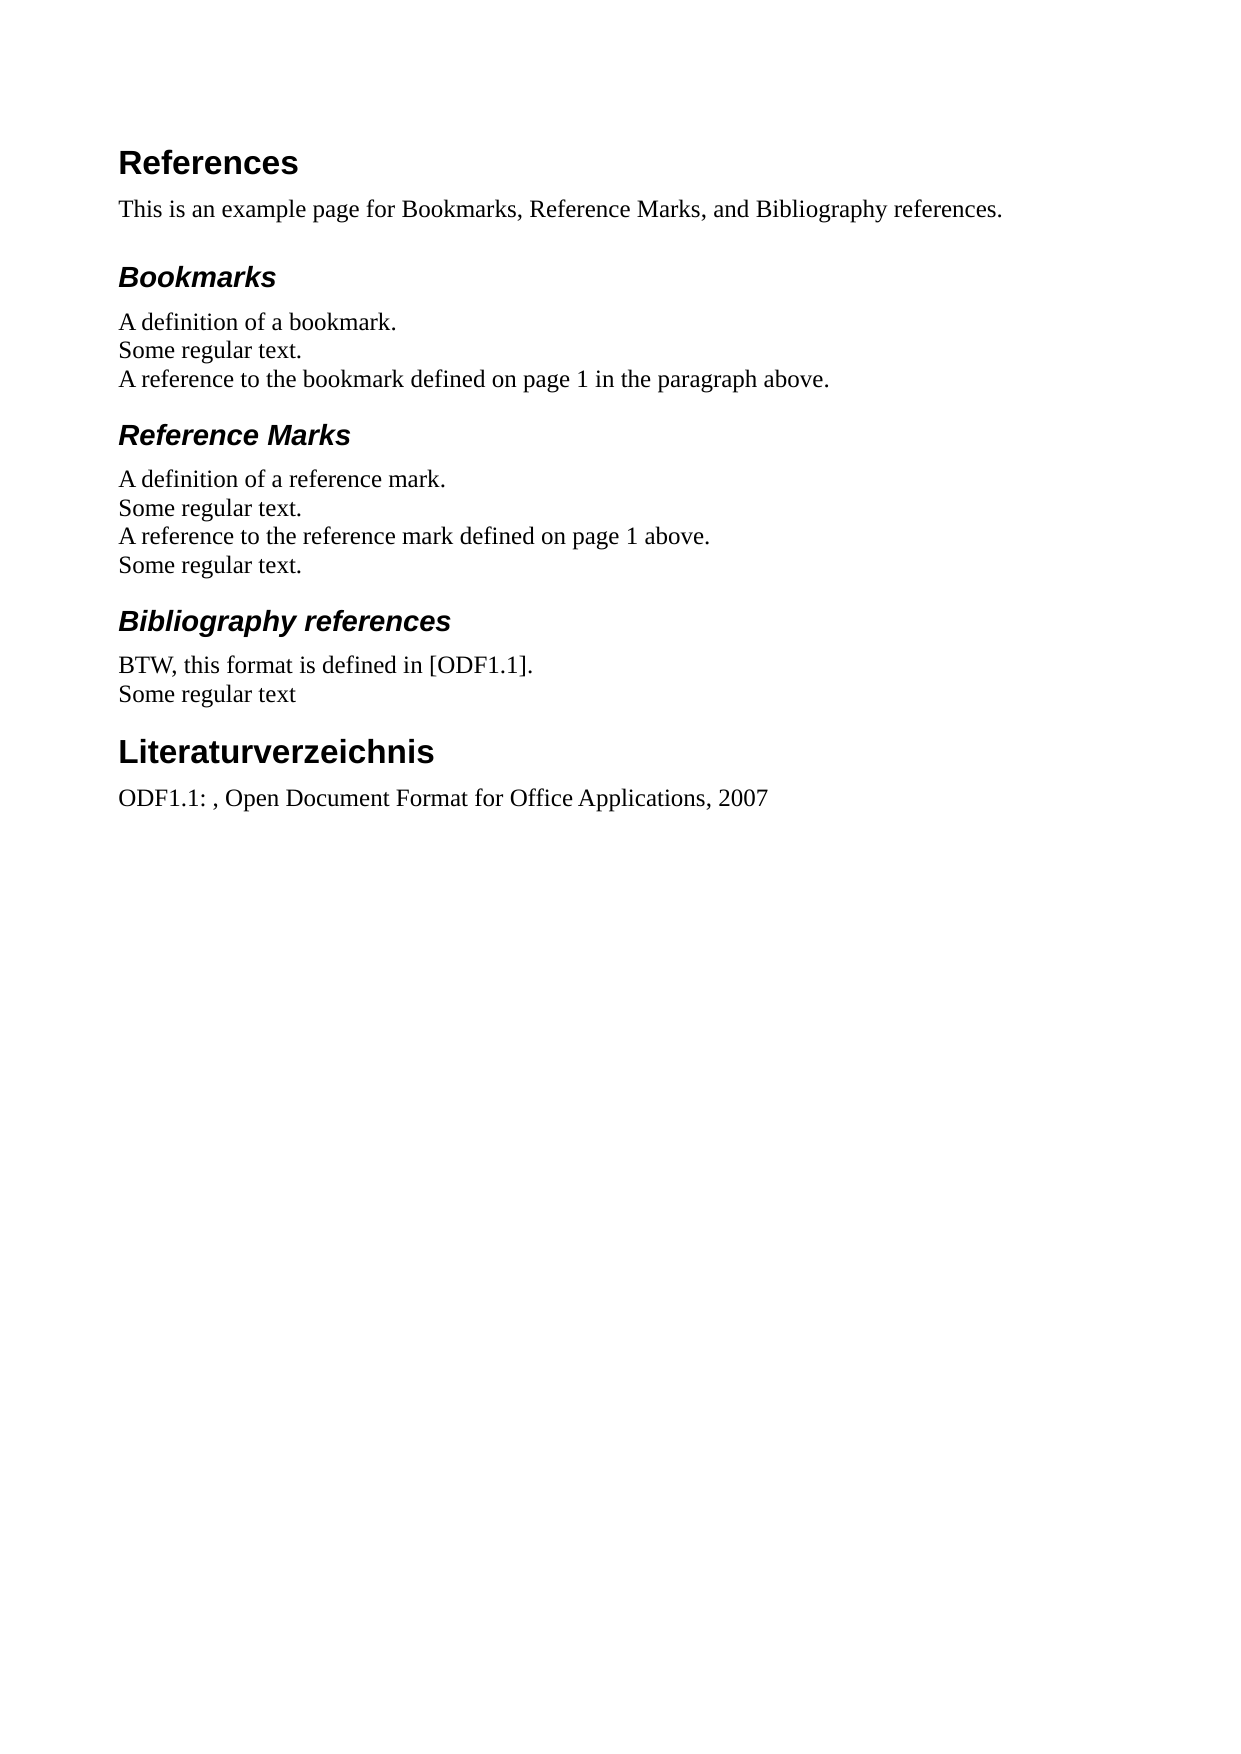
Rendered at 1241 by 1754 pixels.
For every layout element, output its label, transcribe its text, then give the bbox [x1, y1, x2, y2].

text ODF1.1: , Open Document Format for Office Applications, 2007 [118, 783, 1122, 812]
subtitle Bookmarks [118, 261, 1122, 294]
text This is an example page for Bookmarks, Reference Marks, and Bibliography references. [118, 194, 1122, 223]
subtitle Reference Marks [118, 418, 1122, 451]
text Some regular text [118, 679, 1122, 707]
text A reference to the reference mark defined on page 1 above. [118, 521, 1122, 550]
text A reference to the bookmark defined on page 1 in the paragraph above. [118, 364, 1122, 393]
text A definition of a reference mark. [118, 464, 1122, 493]
text Some regular text. [118, 493, 1122, 521]
text BTW, this format is defined in [ODF1.1]. [118, 650, 1122, 679]
subtitle Literaturverzeichnis [118, 732, 1122, 771]
subtitle References [118, 143, 1122, 182]
text Some regular text. [118, 550, 1122, 579]
subtitle Bibliography references [118, 604, 1122, 637]
text Some regular text. [118, 335, 1122, 364]
text A definition of a bookmark. [118, 307, 1122, 335]
